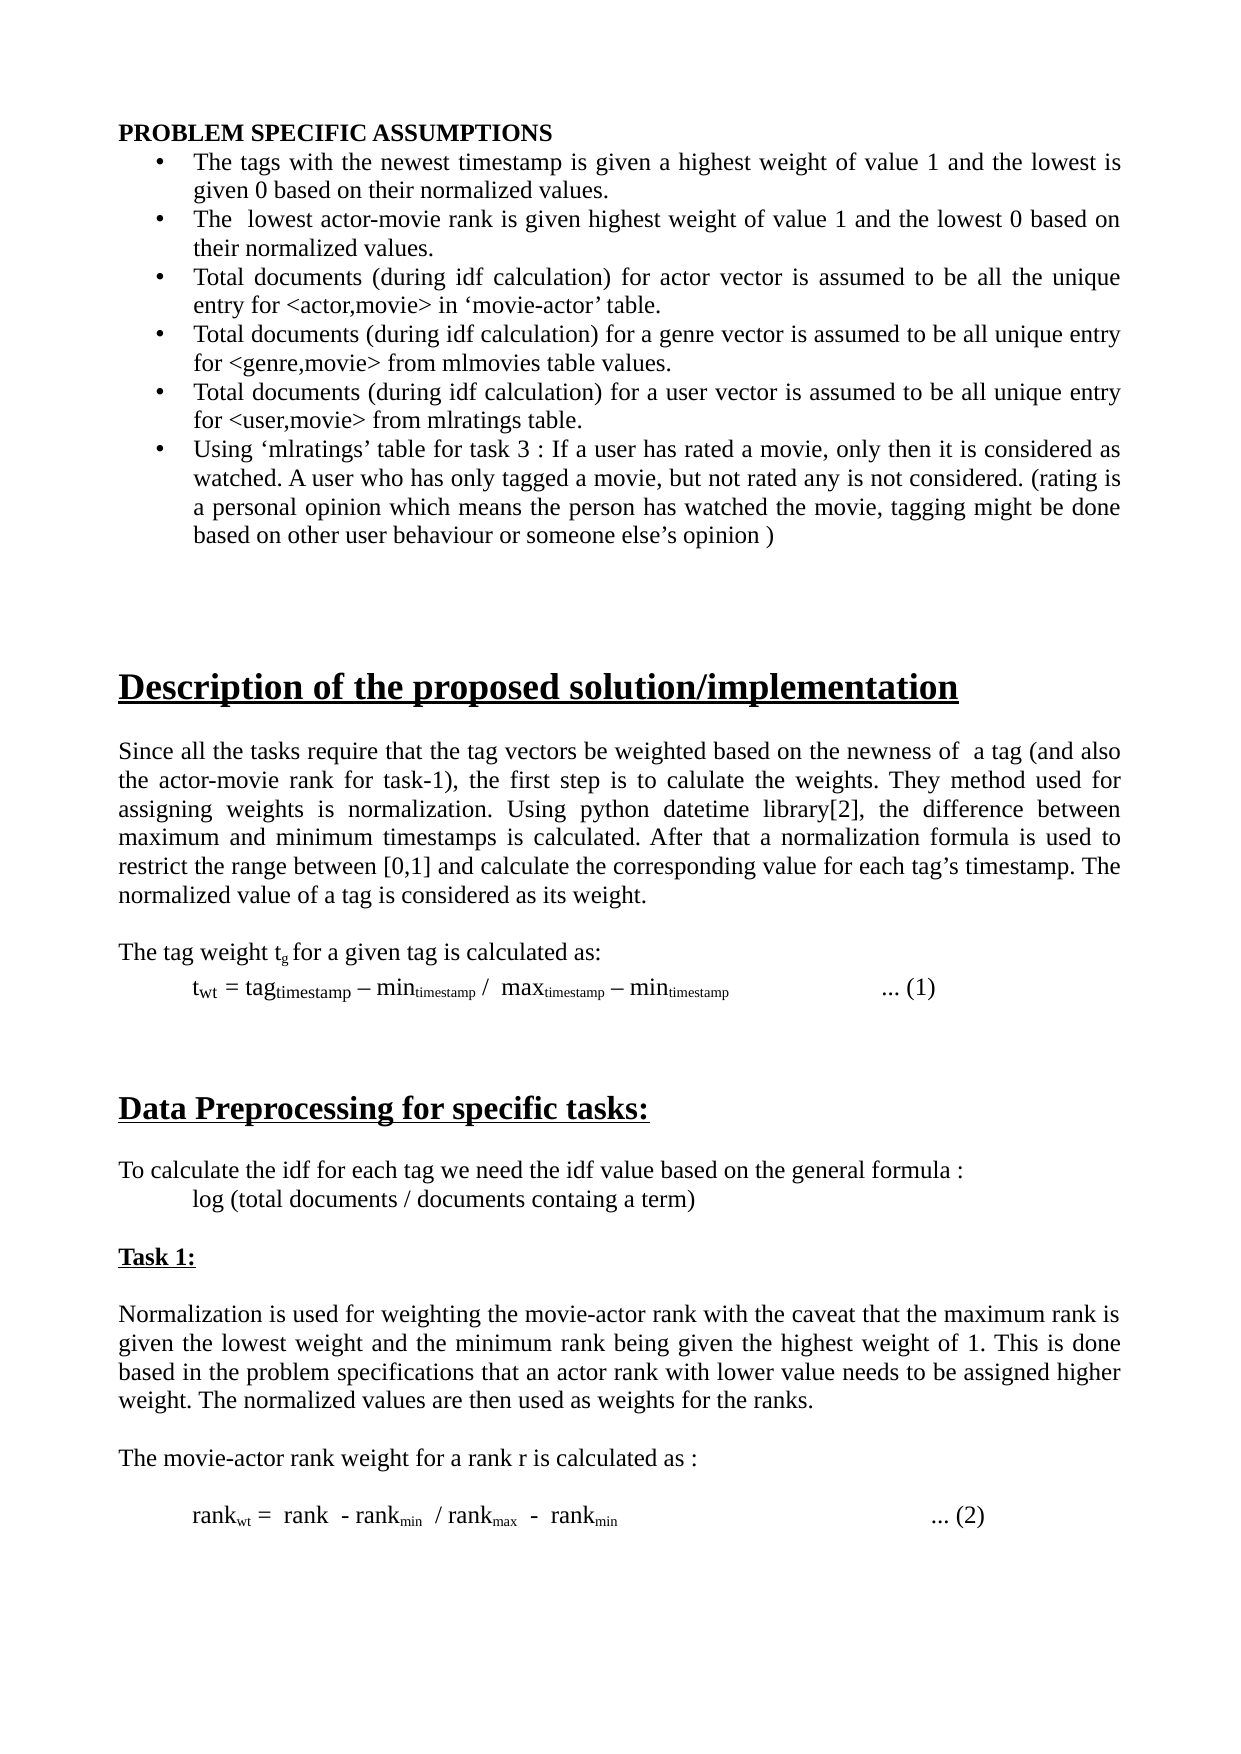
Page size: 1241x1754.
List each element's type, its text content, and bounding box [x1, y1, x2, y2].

list Total documents (during idf calculation) for a user vector is assumed to be all unique entry for <user,movie> from mlratings table. [156, 377, 1122, 434]
text PROBLEM SPECIFIC ASSUMPTIONS [118, 118, 1122, 147]
text To calculate the idf for each tag we need the idf value based on the general formula : [118, 1156, 1122, 1184]
text Task 1: [118, 1242, 1122, 1271]
list The lowest actor-movie rank is given highest weight of value 1 and the lowest 0 based on their normalized values. [156, 204, 1122, 262]
list Total documents (during idf calculation) for a genre vector is assumed to be all unique entry for <genre,movie> from mlmovies table values. [156, 319, 1122, 377]
text Data Preprocessing for specific tasks: [118, 1088, 1122, 1127]
text Description of the proposed solution/implementation [118, 664, 1122, 707]
text The tag weight tg for a given tag is calculated as: [118, 937, 1122, 966]
list Using ‘mlratings’ table for task 3 : If a user has rated a movie, only then it is considered as watched. A user who has only tagged a movie, but not rated any is not considered. (rating is a personal opinion which means the person has watched the movie, tagging might be done based on other user behaviour or someone else’s opinion ) [156, 434, 1122, 549]
text rankwt = rank - rankmin / rankmax - rankmin ... (2) [118, 1501, 1122, 1529]
text Normalization is used for weighting the movie-actor rank with the caveat that the maximum rank is given the lowest weight and the minimum rank being given the highest weight of 1. This is done based in the problem specifications that an actor rank with lower value needs to be assigned higher weight. The normalized values are then used as weights for the ranks. [118, 1299, 1122, 1414]
text log (total documents / documents containg a term) [118, 1184, 1122, 1213]
list Total documents (during idf calculation) for actor vector is assumed to be all the unique entry for <actor,movie> in ‘movie-actor’ table. [156, 262, 1122, 319]
text The movie-actor rank weight for a rank r is calculated as : [118, 1443, 1122, 1472]
text Since all the tasks require that the tag vectors be weighted based on the newness of a tag (and also the actor-movie rank for task-1), the first step is to calulate the weights. They method used for assigning weights is normalization. Using python datetime library[2], the difference between maximum and minimum timestamps is calculated. After that a normalization formula is used to restrict the range between [0,1] and calculate the corresponding value for each tag’s timestamp. The normalized value of a tag is considered as its weight. [118, 736, 1122, 909]
list The tags with the newest timestamp is given a highest weight of value 1 and the lowest is given 0 based on their normalized values. [156, 147, 1122, 204]
text twt = tagtimestamp – mintimestamp / maxtimestamp – mintimestamp ... (1) [118, 966, 1122, 1002]
